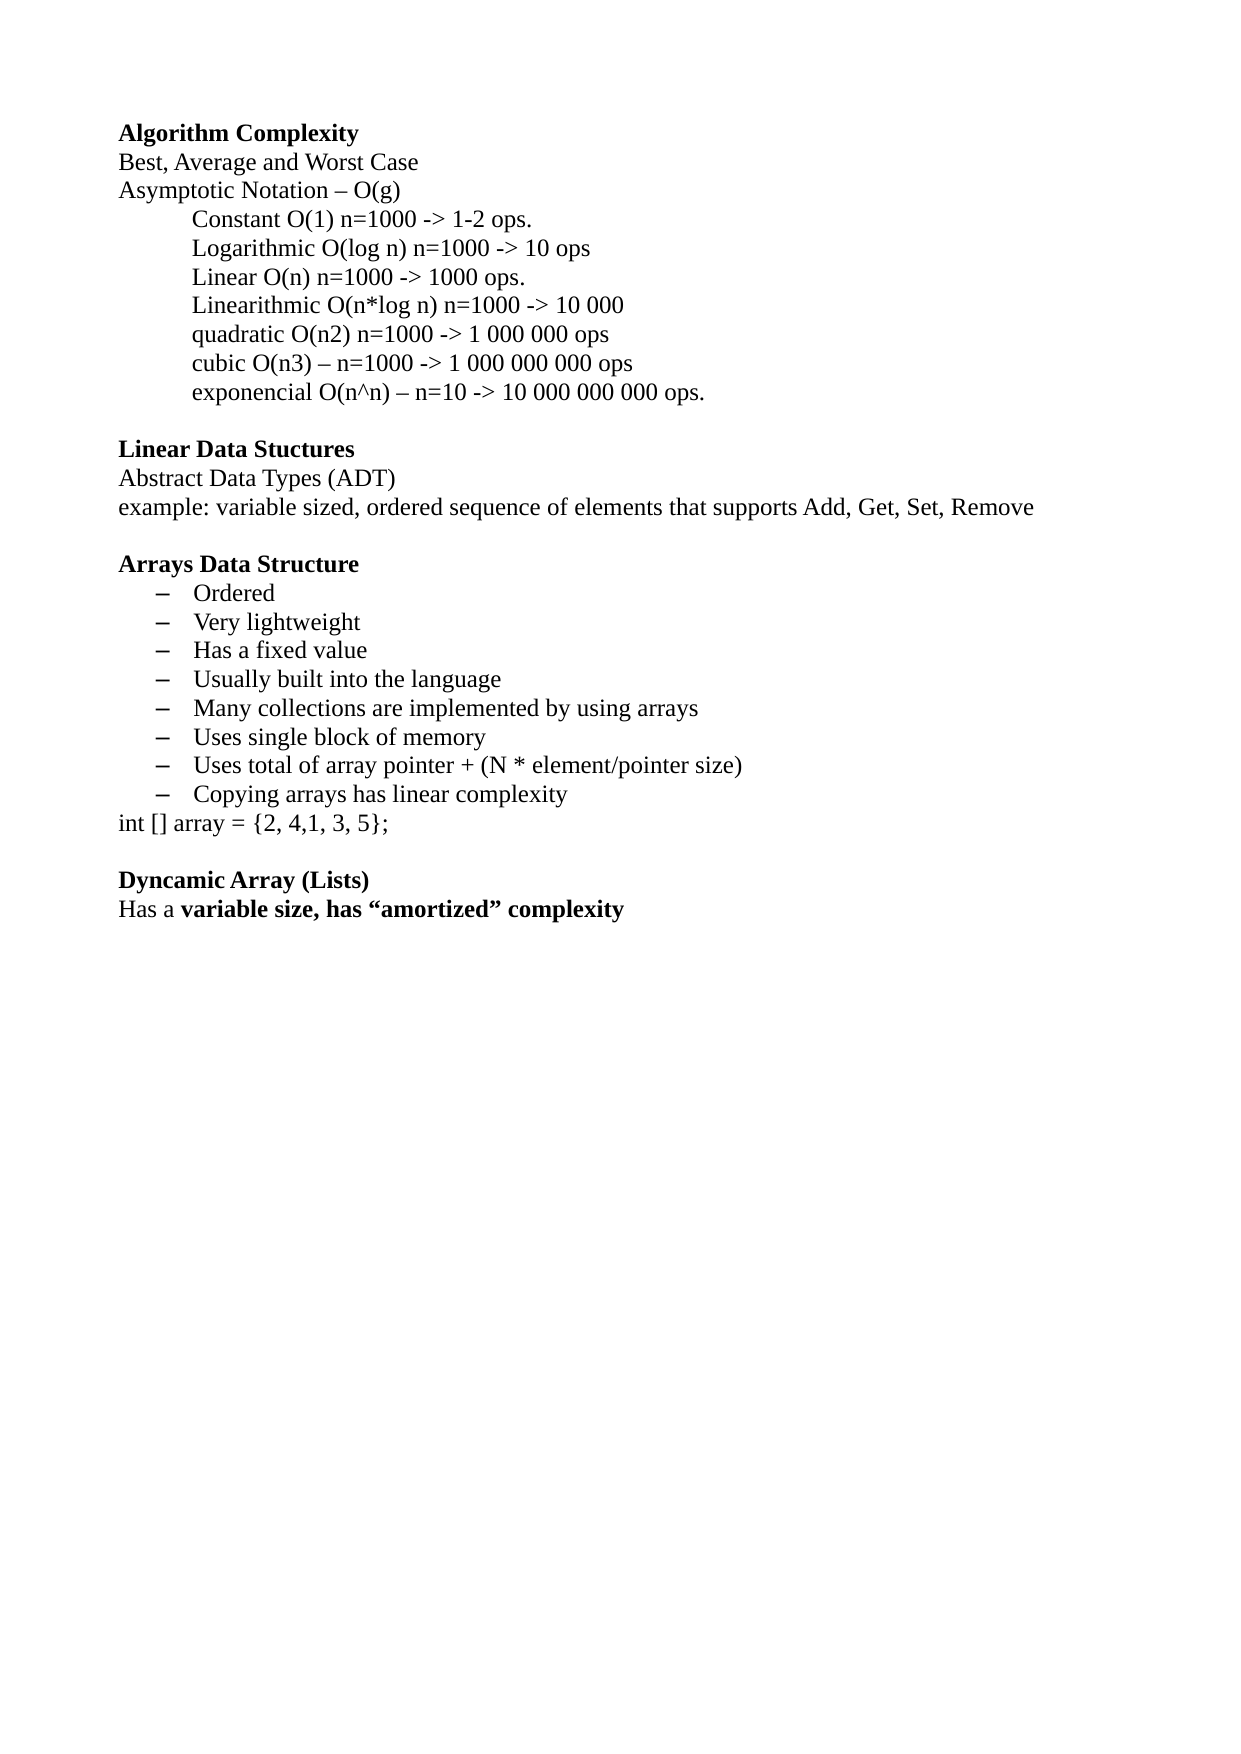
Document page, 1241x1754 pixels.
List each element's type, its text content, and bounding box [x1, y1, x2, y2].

text Arrays Data Structure [118, 549, 1122, 578]
text Linearithmic O(n*log n) n=1000 -> 10 000 [118, 291, 1122, 319]
text int [] array = {2, 4,1, 3, 5}; [118, 808, 1122, 837]
text Constant O(1) n=1000 -> 1-2 ops. [118, 204, 1122, 233]
list Usually built into the language [156, 664, 1122, 693]
text Has a variable size, has “amortized” complexity [118, 894, 1122, 923]
text quadratic O(n2) n=1000 -> 1 000 000 ops [118, 319, 1122, 348]
list Uses single block of memory [156, 722, 1122, 751]
text Linear O(n) n=1000 -> 1000 ops. [118, 262, 1122, 291]
text Algorithm Complexity [118, 118, 1122, 147]
text Logarithmic O(log n) n=1000 -> 10 ops [118, 233, 1122, 262]
text Asymptotic Notation – O(g) [118, 176, 1122, 204]
list Has a fixed value [156, 636, 1122, 664]
list Copying arrays has linear complexity [156, 779, 1122, 808]
text exponencial O(n^n) – n=10 -> 10 000 000 000 ops. [118, 377, 1122, 406]
list Many collections are implemented by using arrays [156, 693, 1122, 722]
text Abstract Data Types (ADT) [118, 463, 1122, 492]
list Uses total of array pointer + (N * element/pointer size) [156, 751, 1122, 779]
text cubic O(n3) – n=1000 -> 1 000 000 000 ops [118, 348, 1122, 377]
text Dyncamic Array (Lists) [118, 866, 1122, 894]
text example: variable sized, ordered sequence of elements that supports Add, Get, Set, Remove [118, 492, 1122, 521]
list Ordered [156, 578, 1122, 607]
text Best, Average and Worst Case [118, 147, 1122, 176]
text Linear Data Stuctures [118, 434, 1122, 463]
list Very lightweight [156, 607, 1122, 636]
